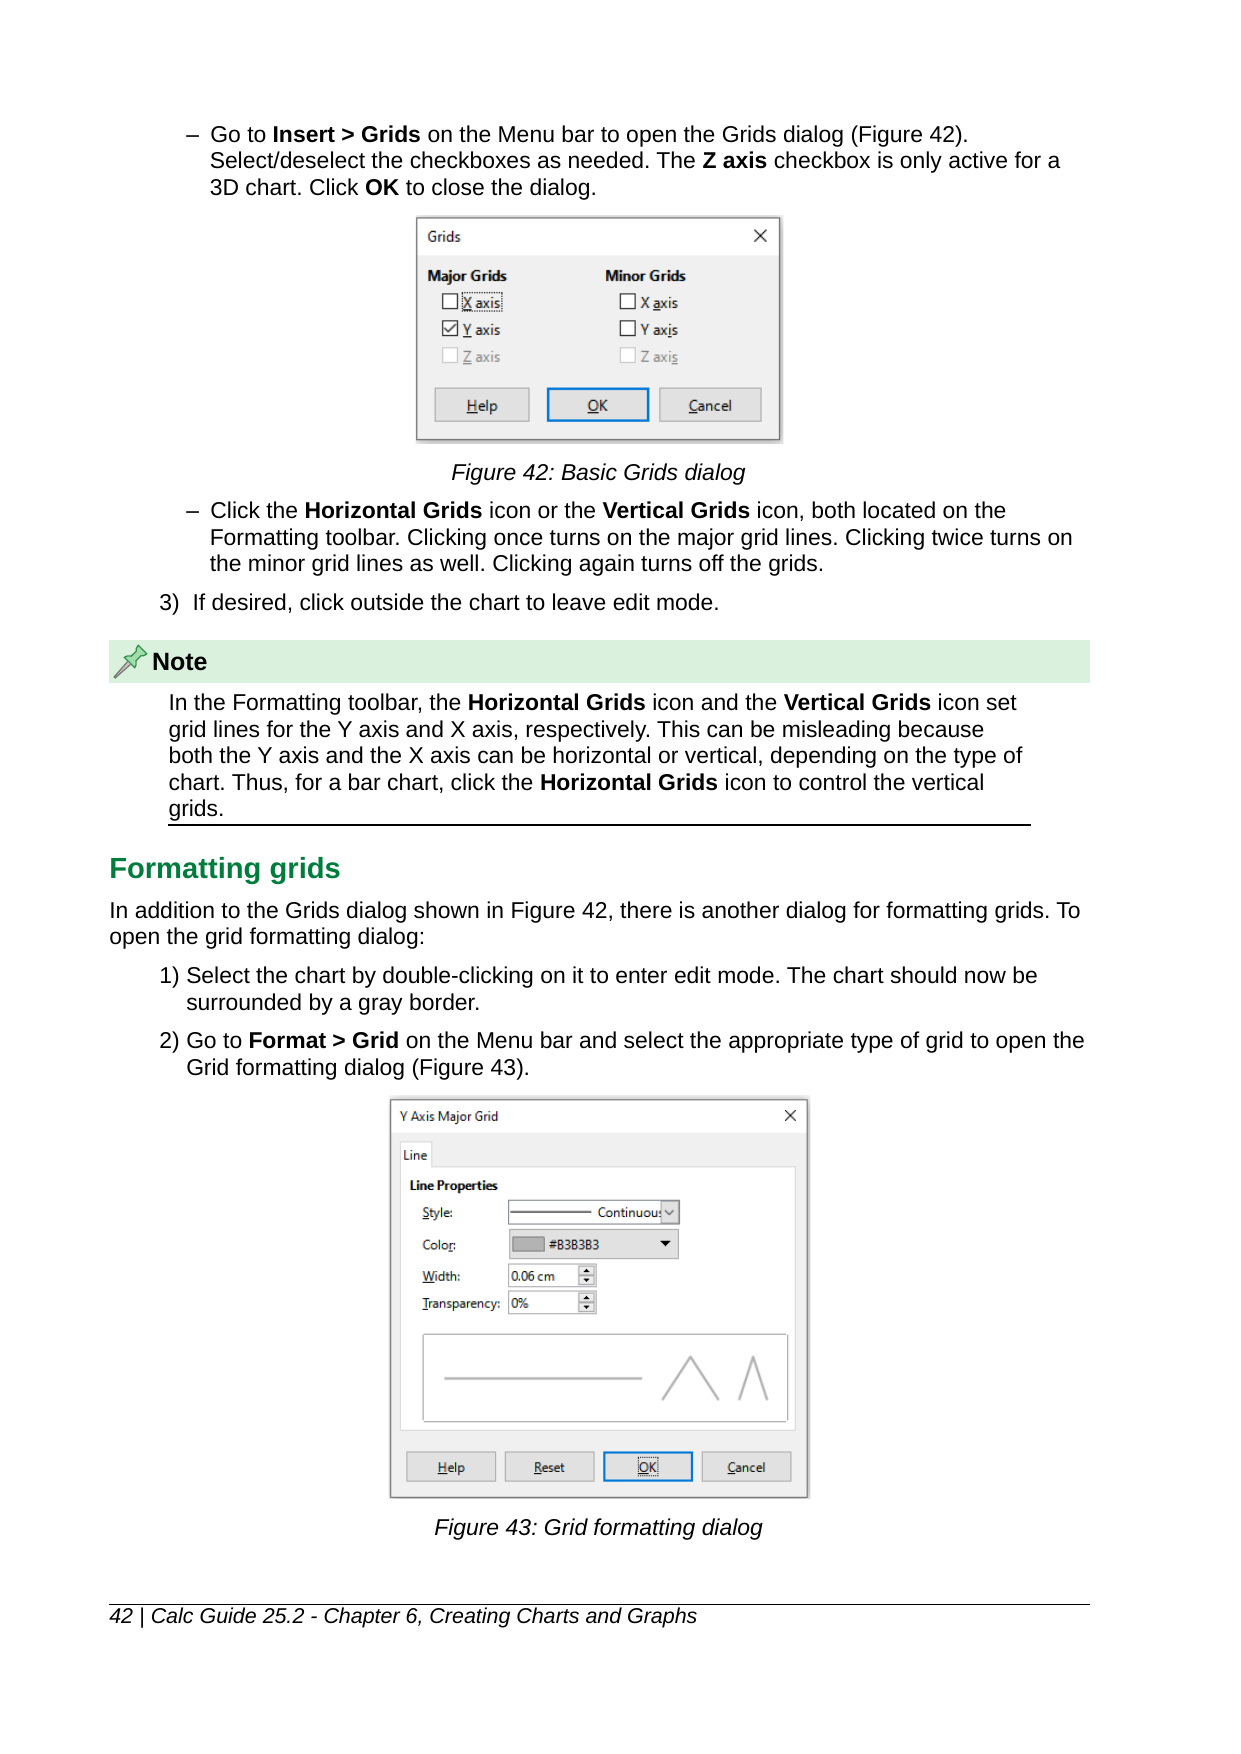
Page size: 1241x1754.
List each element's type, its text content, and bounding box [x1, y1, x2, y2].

list In addition to the Grids dialog shown in Figure 42, there is another dialog for formatting grids. To open the grid formatting dialog: [109, 897, 1090, 949]
subtitle Note [109, 640, 1090, 683]
list Go to Format > Grid on the Menu bar and select the appropriate type of grid to open the Grid formatting dialog (Figure 43). [186, 1027, 1090, 1080]
list If desired, click outside the chart to leave edit mode. [186, 589, 1090, 615]
list Go to Insert > Grids on the Menu bar to open the Grids dialog (Figure 42). Select/deselect the checkboxes as needed. The Z axis checkbox is only active for a 3D chart. Click OK to close the dialog. [186, 121, 1090, 200]
text Figure 42: Basic Grids dialog [413, 459, 786, 485]
text In the Formatting toolbar, the Horizontal Grids icon and the Vertical Grids icon set grid lines for the Y axis and X axis, respectively. This can be misleading because both the Y axis and the X axis can be horizontal or vertical, depending on the type of chart. Thus, for a bar chart, click the Horizontal Grids icon to control the vertical grids. [168, 689, 1031, 824]
list Click the Horizontal Grids icon or the Vertical Grids icon, both located on the Formatting toolbar. Clicking once turns on the major grid lines. Clicking twice turns on the minor grid lines as well. Clicking again turns off the grids. [186, 497, 1090, 577]
text Figure 43: Grid formatting dialog [386, 1514, 813, 1541]
list Select the chart by double-clicking on it to enter edit mode. The chart should now be surrounded by a gray border. [186, 962, 1090, 1015]
subtitle Formatting grids [109, 851, 1090, 884]
picture [415, 215, 784, 444]
picture [388, 1095, 811, 1499]
